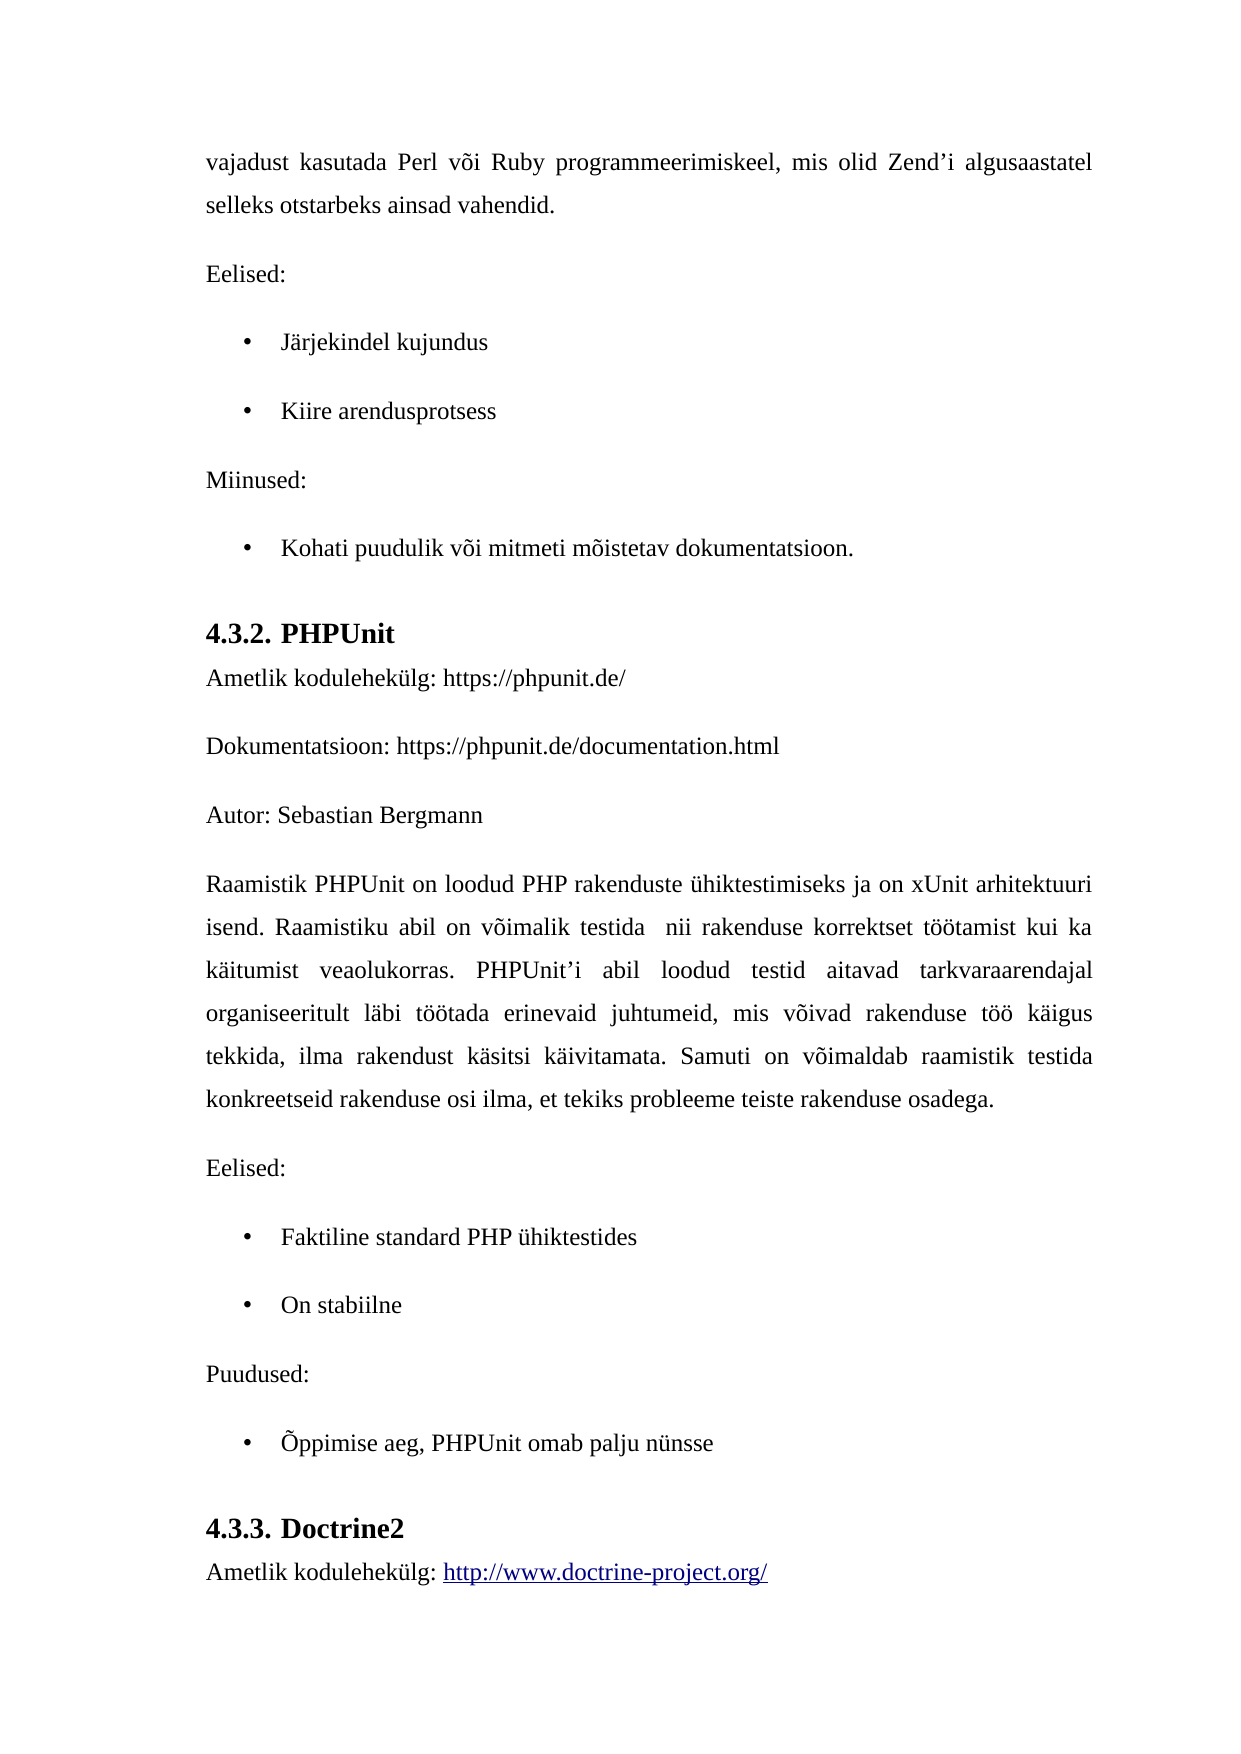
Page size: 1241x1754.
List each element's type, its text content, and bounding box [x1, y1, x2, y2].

list Kohati puudulik või mitmeti mõistetav dokumentatsioon. [243, 533, 1093, 562]
text Eelised: [206, 1153, 1093, 1182]
subtitle Doctrine2 [206, 1511, 1093, 1544]
list Õppimise aeg, PHPUnit omab palju nünsse [243, 1428, 1093, 1456]
text Dokumentatsioon: https://phpunit.de/documentation.html [206, 731, 1093, 760]
subtitle PHPUnit [206, 617, 1093, 650]
text Ametlik kodulehekülg: https://phpunit.de/ [206, 663, 1093, 692]
list Faktiline standard PHP ühiktestides [243, 1222, 1093, 1250]
list On stabiilne [243, 1290, 1093, 1319]
text Ametlik kodulehekülg: http://www.doctrine-project.org/ [206, 1557, 1093, 1586]
text Eelised: [206, 259, 1093, 287]
text Miinused: [206, 465, 1093, 493]
text Autor: Sebastian Bergmann [206, 800, 1093, 829]
text Raamistik PHPUnit on loodud PHP rakenduste ühiktestimiseks ja on xUnit arhitektuuri isend. Raamistiku abil on võimalik testida nii rakenduse korrektset töötamist kui ka käitumist veaolukorras. PHPUnit’i abil loodud testid aitavad tarkvaraarendajal organiseeritult läbi töötada erinevaid juhtumeid, mis võivad rakenduse töö käigus tekkida, ilma rakendust käsitsi käivitamata. Samuti on võimaldab raamistik testida konkreetseid rakenduse osi ilma, et tekiks probleeme teiste rakenduse osadega. [206, 869, 1093, 1113]
list Kiire arendusprotsess [243, 396, 1093, 425]
text Puudused: [206, 1359, 1093, 1388]
text vajadust kasutada Perl või Ruby programmeerimiskeel, mis olid Zend’i algusaastatel selleks otstarbeks ainsad vahendid. [206, 147, 1093, 219]
list Järjekindel kujundus [243, 327, 1093, 356]
